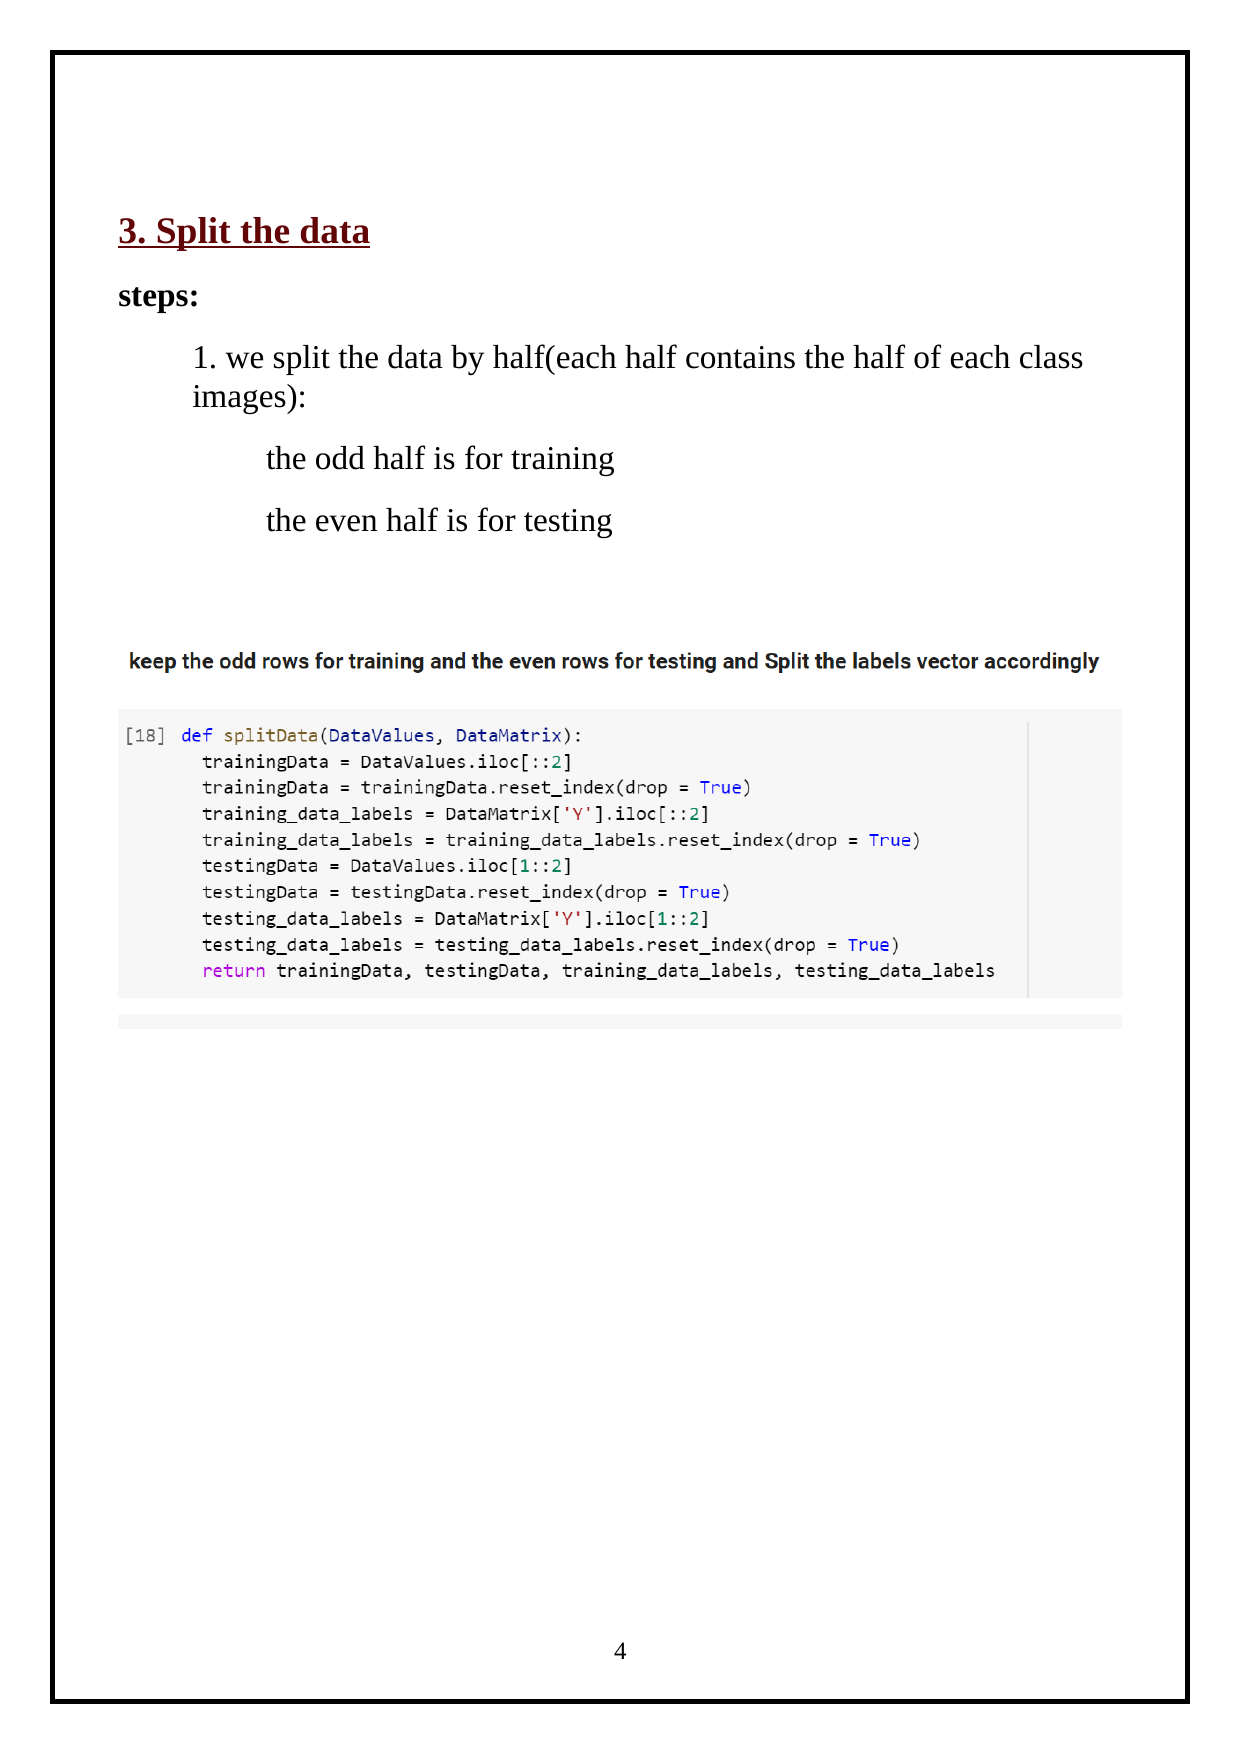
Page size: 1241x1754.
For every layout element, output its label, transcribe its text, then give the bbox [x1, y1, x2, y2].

text the odd half is for training [118, 438, 1122, 476]
text steps: [118, 276, 1122, 314]
text 1. we split the data by half(each half contains the half of each class images): [118, 338, 1122, 414]
text 3. Split the data [118, 209, 1122, 252]
text the even half is for testing [118, 500, 1122, 538]
